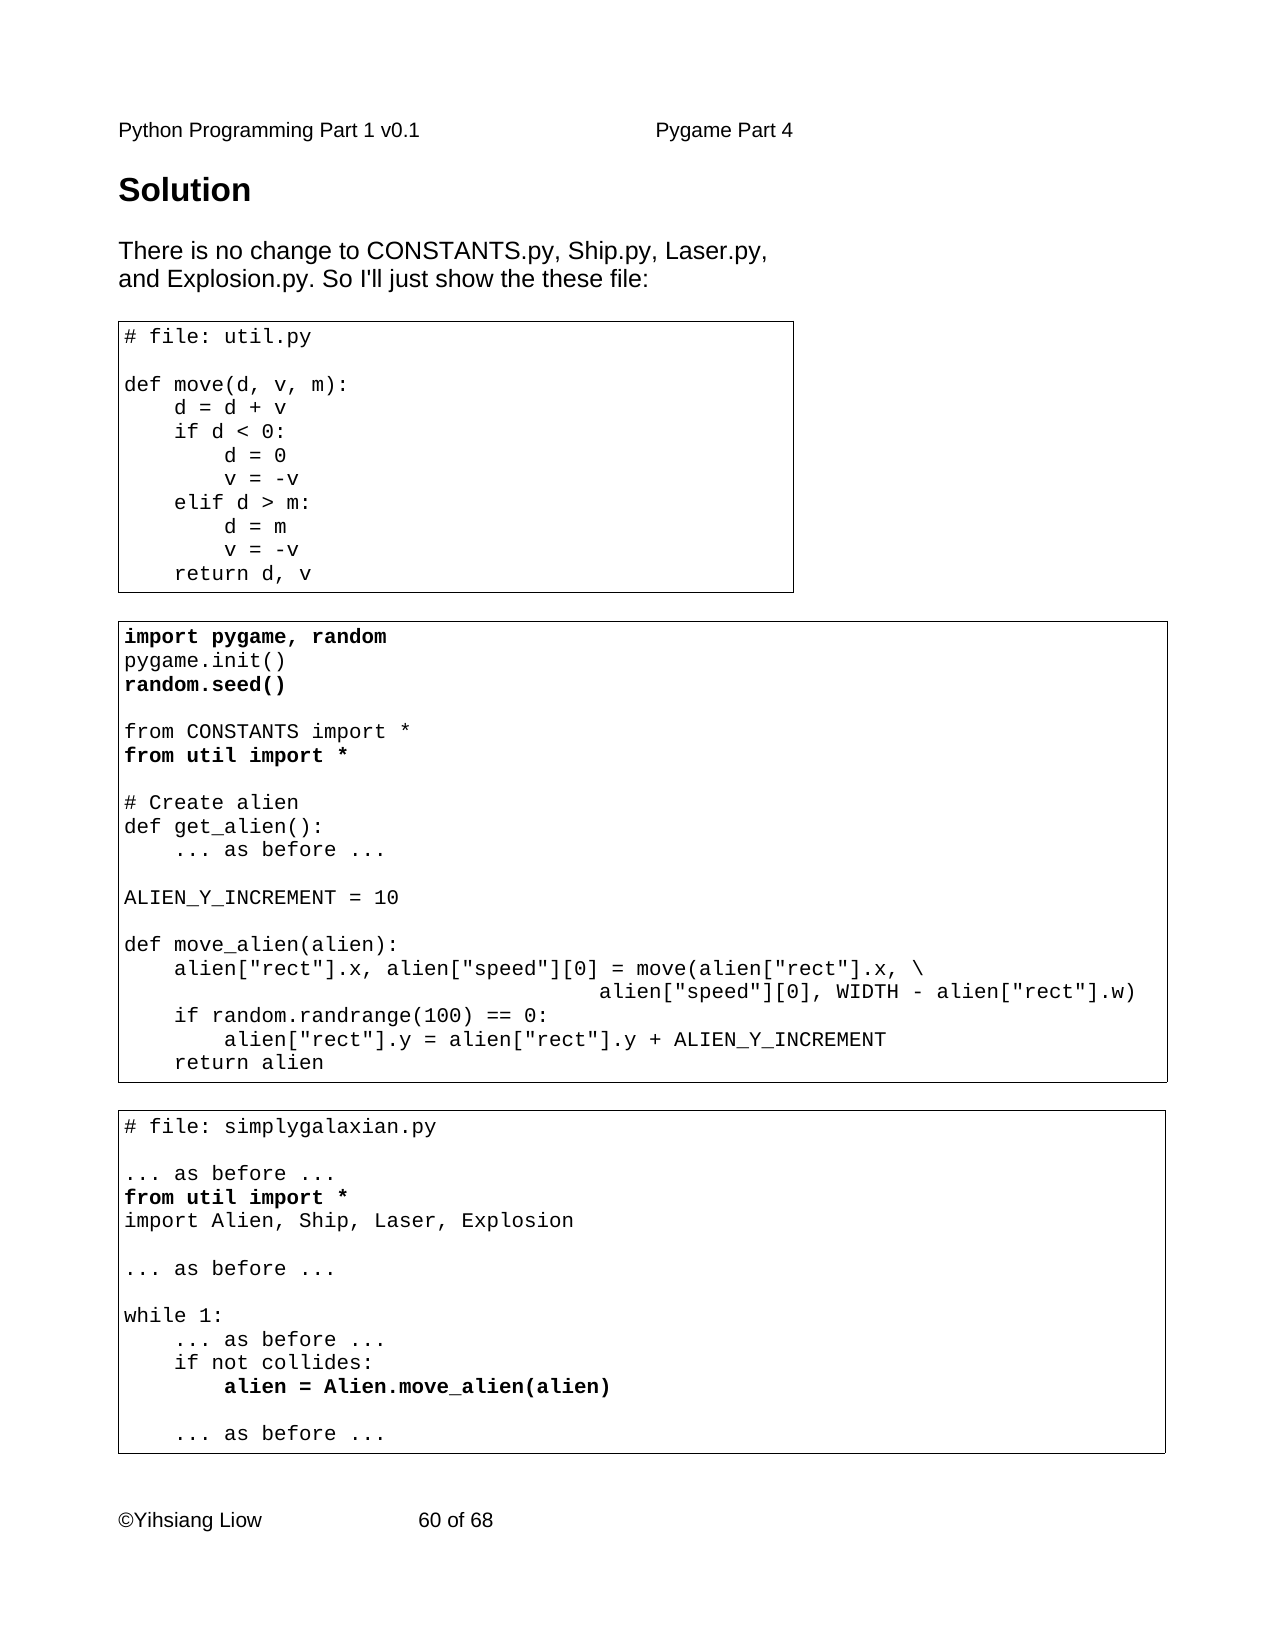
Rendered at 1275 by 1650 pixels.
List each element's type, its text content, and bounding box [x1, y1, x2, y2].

table_header # file: simplygalaxian.py ... as before ... from util import * import Alien, Ship, Laser, Explosion ... as before ... while 1: ... as before ... if not collides: alien = Alien.move_alien(alien) ... as before ... [119, 1111, 1165, 1453]
text There is no change to CONSTANTS.py, Ship.py, Laser.py, and Explosion.py. So I'll just show the these file: [118, 236, 793, 292]
table_header import pygame, random pygame.init() random.seed() from CONSTANTS import * from util import * # Create alien def get_alien(): ... as before ... ALIEN_Y_INCREMENT = 10 def move_alien(alien): alien["rect"].x, alien["speed"][0] = move(alien["rect"].x, \ alien["speed"][0], WIDTH - alien["rect"].w) if random.randrange(100) == 0: alien["rect"].y = alien["rect"].y + ALIEN_Y_INCREMENT return alien [119, 622, 1167, 1082]
table_header # file: util.py def move(d, v, m): d = d + v if d < 0: d = 0 v = -v elif d > m: d = m v = -v return d, v [119, 322, 793, 592]
text Solution [118, 171, 793, 208]
